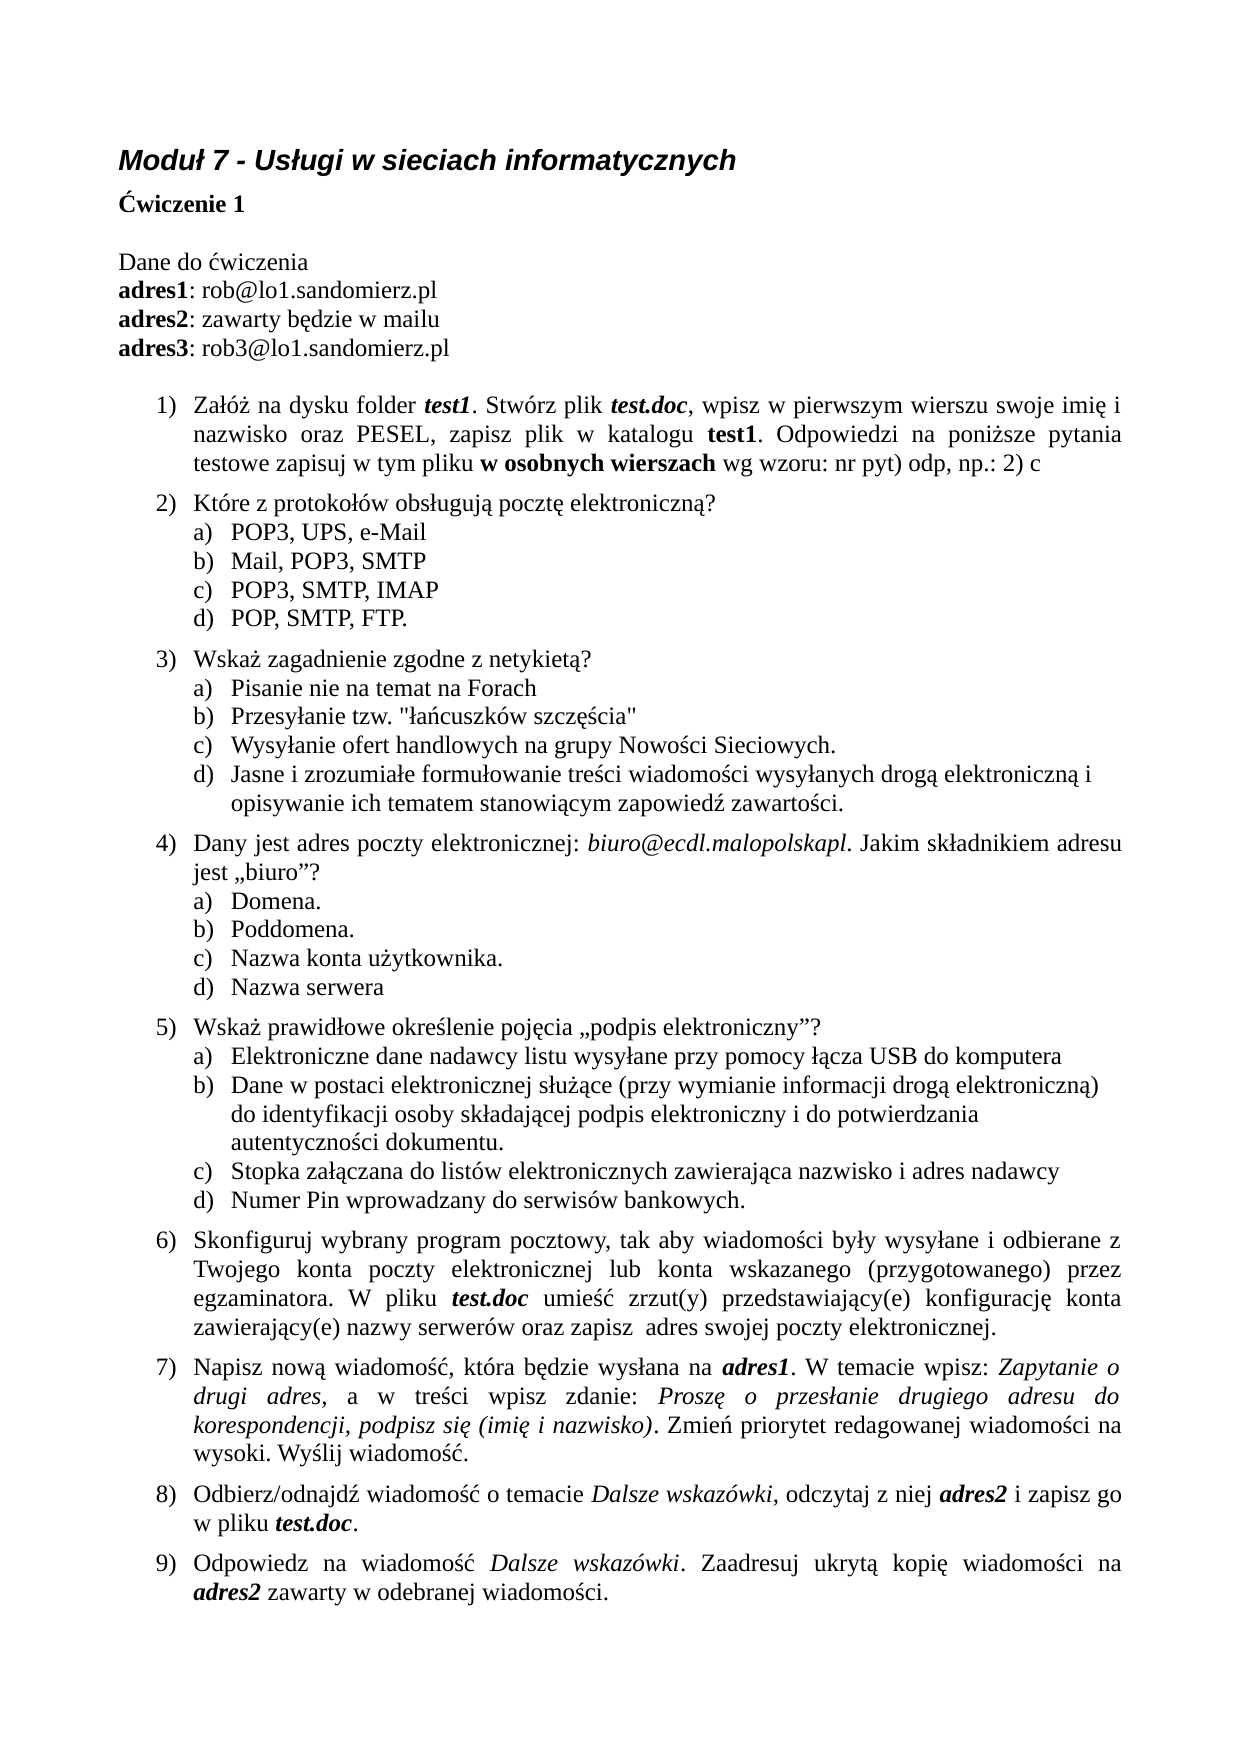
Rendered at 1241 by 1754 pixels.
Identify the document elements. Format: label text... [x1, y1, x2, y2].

list Nazwa serwera [193, 972, 1122, 1001]
text adres1: rob@lo1.sandomierz.pl [118, 275, 1122, 304]
list Wskaż prawidłowe określenie pojęcia „podpis elektroniczny”? [156, 1012, 1122, 1041]
list Wysyłanie ofert handlowych na grupy Nowości Sieciowych. [193, 730, 1122, 759]
list Załóż na dysku folder test1. Stwórz plik test.doc, wpisz w pierwszym wierszu swoje imię i nazwisko oraz PESEL, zapisz plik w katalogu test1. Odpowiedzi na poniższe pytania testowe zapisuj w tym pliku w osobnych wierszach wg wzoru: nr pyt) odp, np.: 2) c [156, 390, 1122, 477]
subtitle Moduł 7 - Usługi w sieciach informatycznych [118, 143, 1122, 177]
list Numer Pin wprowadzany do serwisów bankowych. [193, 1185, 1122, 1214]
text Dane do ćwiczenia [118, 247, 1122, 275]
list Napisz nową wiadomość, która będzie wysłana na adres1. W temacie wpisz: Zapytanie o drugi adres, a w treści wpisz zdanie: Proszę o przesłanie drugiego adresu do korespondencji, podpisz się (imię i nazwisko). Zmień priorytet redagowanej wiadomości na wysoki. Wyślij wiadomość. [156, 1352, 1122, 1467]
list Nazwa konta użytkownika. [193, 943, 1122, 972]
list Domena. [193, 886, 1122, 914]
list Dane w postaci elektronicznej służące (przy wymianie informacji drogą elektroniczną) do identyfikacji osoby składającej podpis elektroniczny i do potwierdzania autentyczności dokumentu. [193, 1070, 1122, 1156]
list Pisanie nie na temat na Forach [193, 673, 1122, 701]
list Mail, POP3, SMTP [193, 546, 1122, 575]
list Odbierz/odnajdź wiadomość o temacie Dalsze wskazówki, odczytaj z niej adres2 i zapisz go w pliku test.doc. [156, 1479, 1122, 1537]
list Dany jest adres poczty elektronicznej: biuro@ecdl.malopolskapl. Jakim składnikiem adresu jest „biuro”? [156, 828, 1122, 886]
list POP3, SMTP, IMAP [193, 575, 1122, 603]
text adres3: rob3@lo1.sandomierz.pl [118, 333, 1122, 362]
list Wskaż zagadnienie zgodne z netykietą? [156, 644, 1122, 673]
list Stopka załączana do listów elektronicznych zawierająca nazwisko i adres nadawcy [193, 1156, 1122, 1185]
text Ćwiczenie 1 [118, 189, 1122, 218]
list Elektroniczne dane nadawcy listu wysyłane przy pomocy łącza USB do komputera [193, 1041, 1122, 1070]
list POP, SMTP, FTP. [193, 603, 1122, 632]
list Odpowiedz na wiadomość Dalsze wskazówki. Zaadresuj ukrytą kopię wiadomości na adres2 zawarty w odebranej wiadomości. [156, 1548, 1122, 1606]
list Skonfiguruj wybrany program pocztowy, tak aby wiadomości były wysyłane i odbierane z Twojego konta poczty elektronicznej lub konta wskazanego (przygotowanego) przez egzaminatora. W pliku test.doc umieść zrzut(y) przedstawiający(e) konfigurację konta zawierający(e) nazwy serwerów oraz zapisz adres swojej poczty elektronicznej. [156, 1226, 1122, 1341]
list Poddomena. [193, 914, 1122, 943]
list Które z protokołów obsługują pocztę elektroniczną? [156, 488, 1122, 517]
list POP3, UPS, e-Mail [193, 517, 1122, 546]
text adres2: zawarty będzie w mailu [118, 304, 1122, 333]
list Przesyłanie tzw. "łańcuszków szczęścia" [193, 701, 1122, 730]
list Jasne i zrozumiałe formułowanie treści wiadomości wysyłanych drogą elektroniczną i opisywanie ich tematem stanowiącym zapowiedź zawartości. [193, 759, 1122, 816]
